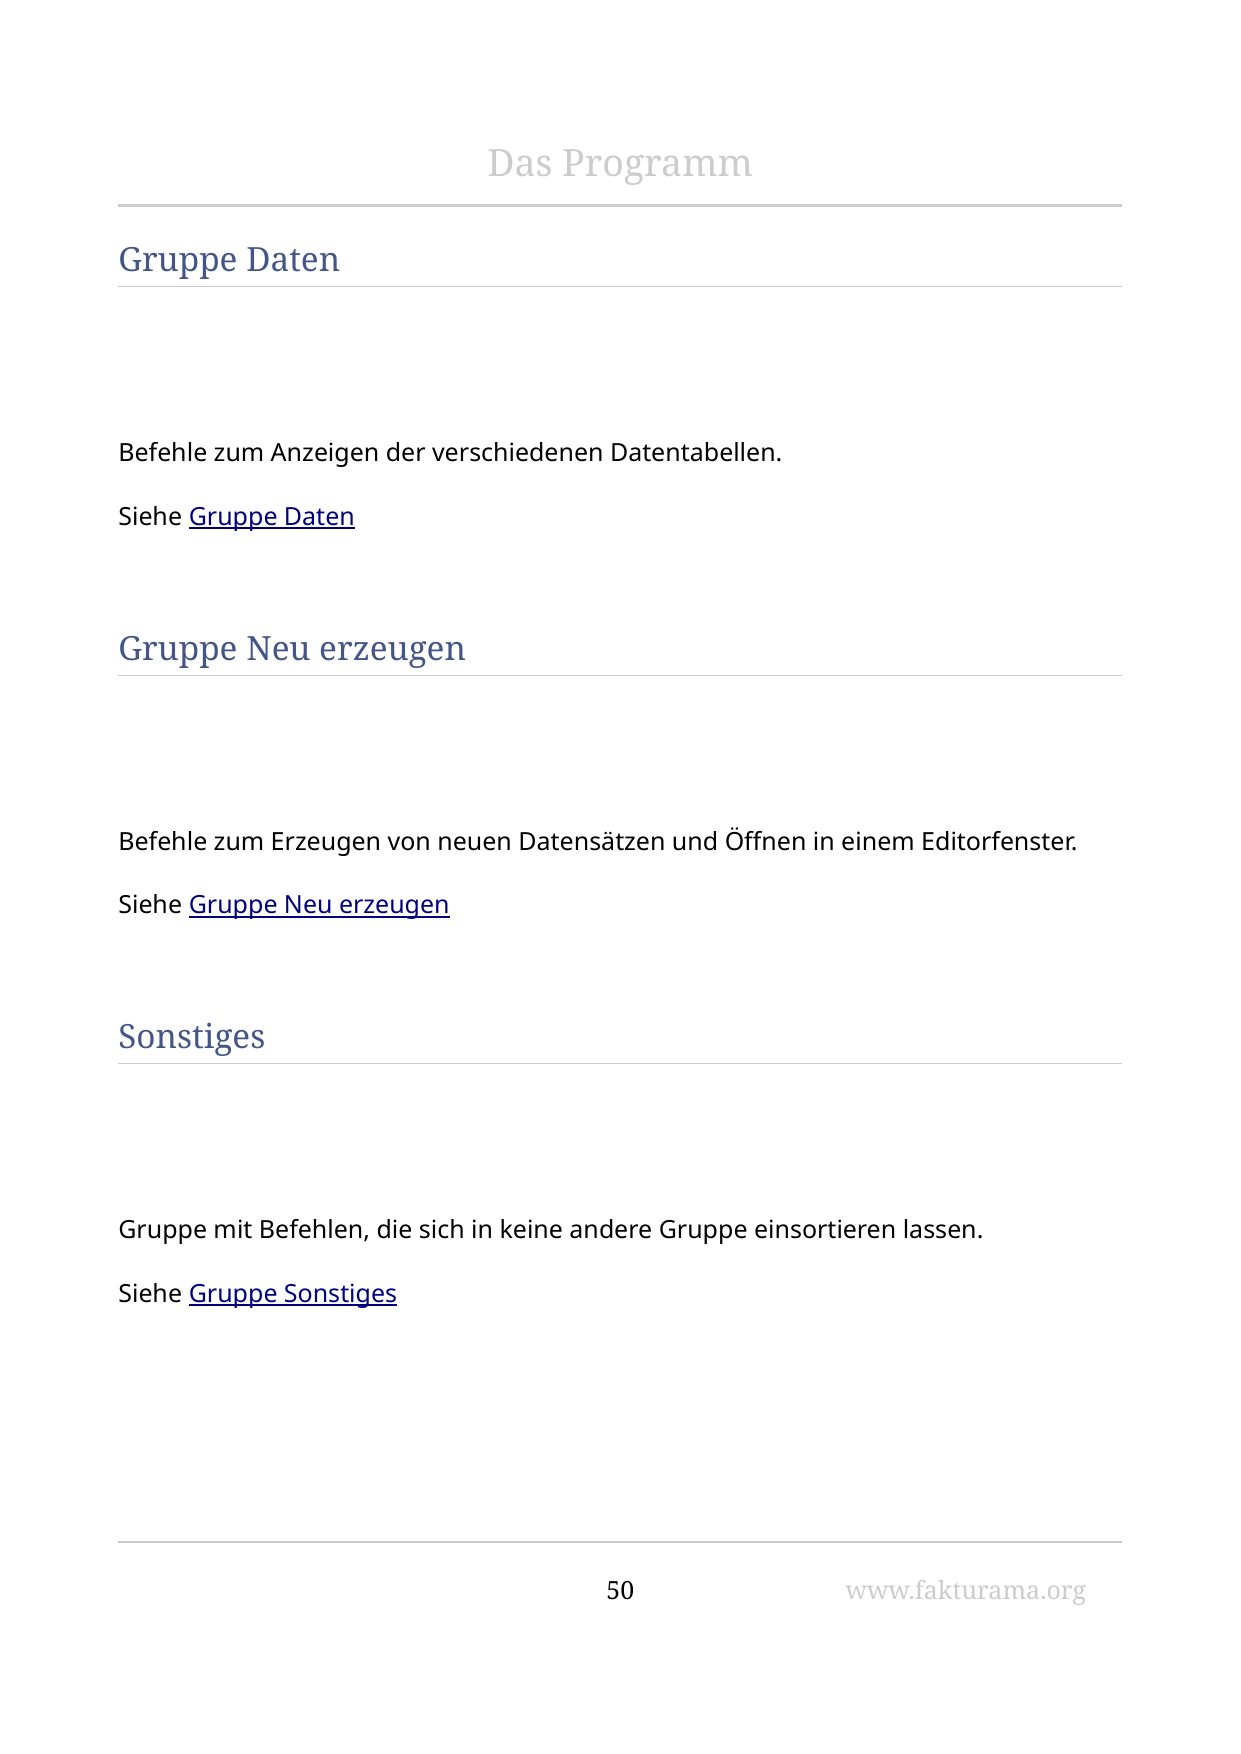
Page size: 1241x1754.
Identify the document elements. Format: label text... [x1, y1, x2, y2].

text Siehe Gruppe Neu erzeugen [118, 887, 1122, 921]
text Siehe Gruppe Daten [118, 499, 1122, 533]
text Befehle zum Erzeugen von neuen Datensätzen und Öffnen in einem Editorfenster. [118, 824, 1122, 858]
text Gruppe mit Befehlen, die sich in keine andere Gruppe einsortieren lassen. [118, 1212, 1122, 1246]
subtitle Gruppe Daten [118, 236, 1122, 286]
subtitle Gruppe Neu erzeugen [118, 625, 1122, 675]
subtitle Sonstiges [118, 1013, 1122, 1063]
text Befehle zum Anzeigen der verschiedenen Datentabellen. [118, 435, 1122, 469]
text Siehe Gruppe Sonstiges [118, 1276, 1122, 1310]
